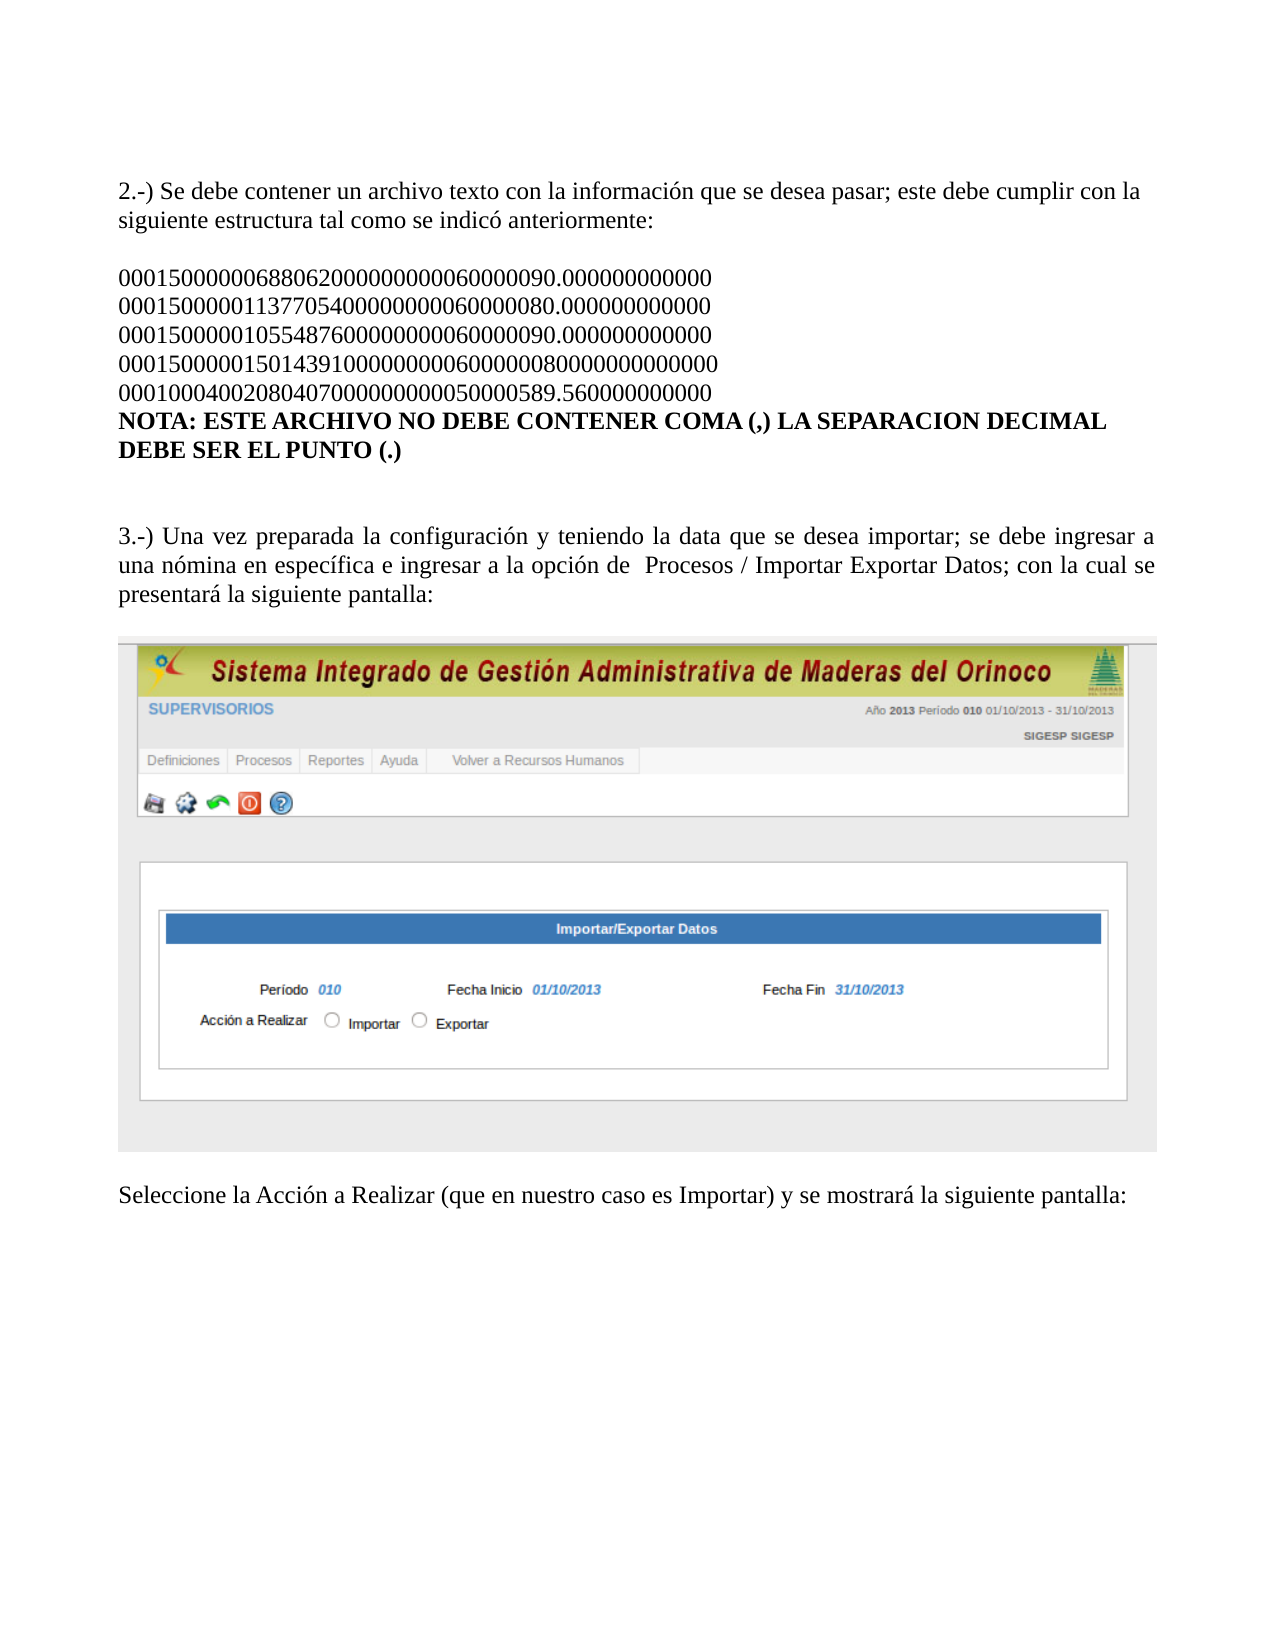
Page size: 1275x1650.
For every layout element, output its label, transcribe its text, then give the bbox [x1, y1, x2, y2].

text Seleccione la Acción a Realizar (que en nuestro caso es Importar) y se mostrará la siguiente pantalla: [118, 1181, 1157, 1209]
text 00015000000688062000000000060000090.000000000000 [118, 263, 1157, 291]
text 000150000015014391000000000600000080000000000000 [118, 349, 1157, 378]
text 00010004002080407000000000050000589.560000000000 [118, 378, 1157, 406]
text 00015000001137705400000000060000080.000000000000 [118, 291, 1157, 320]
text 00015000001055487600000000060000090.000000000000 [118, 320, 1157, 349]
text NOTA: ESTE ARCHIVO NO DEBE CONTENER COMA (,) LA SEPARACION DECIMAL DEBE SER EL PUNTO (.) [118, 406, 1157, 464]
picture [118, 636, 1157, 1152]
text 2.-) Se debe contener un archivo texto con la información que se desea pasar; este debe cumplir con la siguiente estructura tal como se indicó anteriormente: [118, 176, 1157, 234]
text 3.-) Una vez preparada la configuración y teniendo la data que se desea importar; se debe ingresar a una nómina en específica e ingresar a la opción de Procesos / Importar Exportar Datos; con la cual se presentará la siguiente pantalla: [118, 521, 1157, 608]
